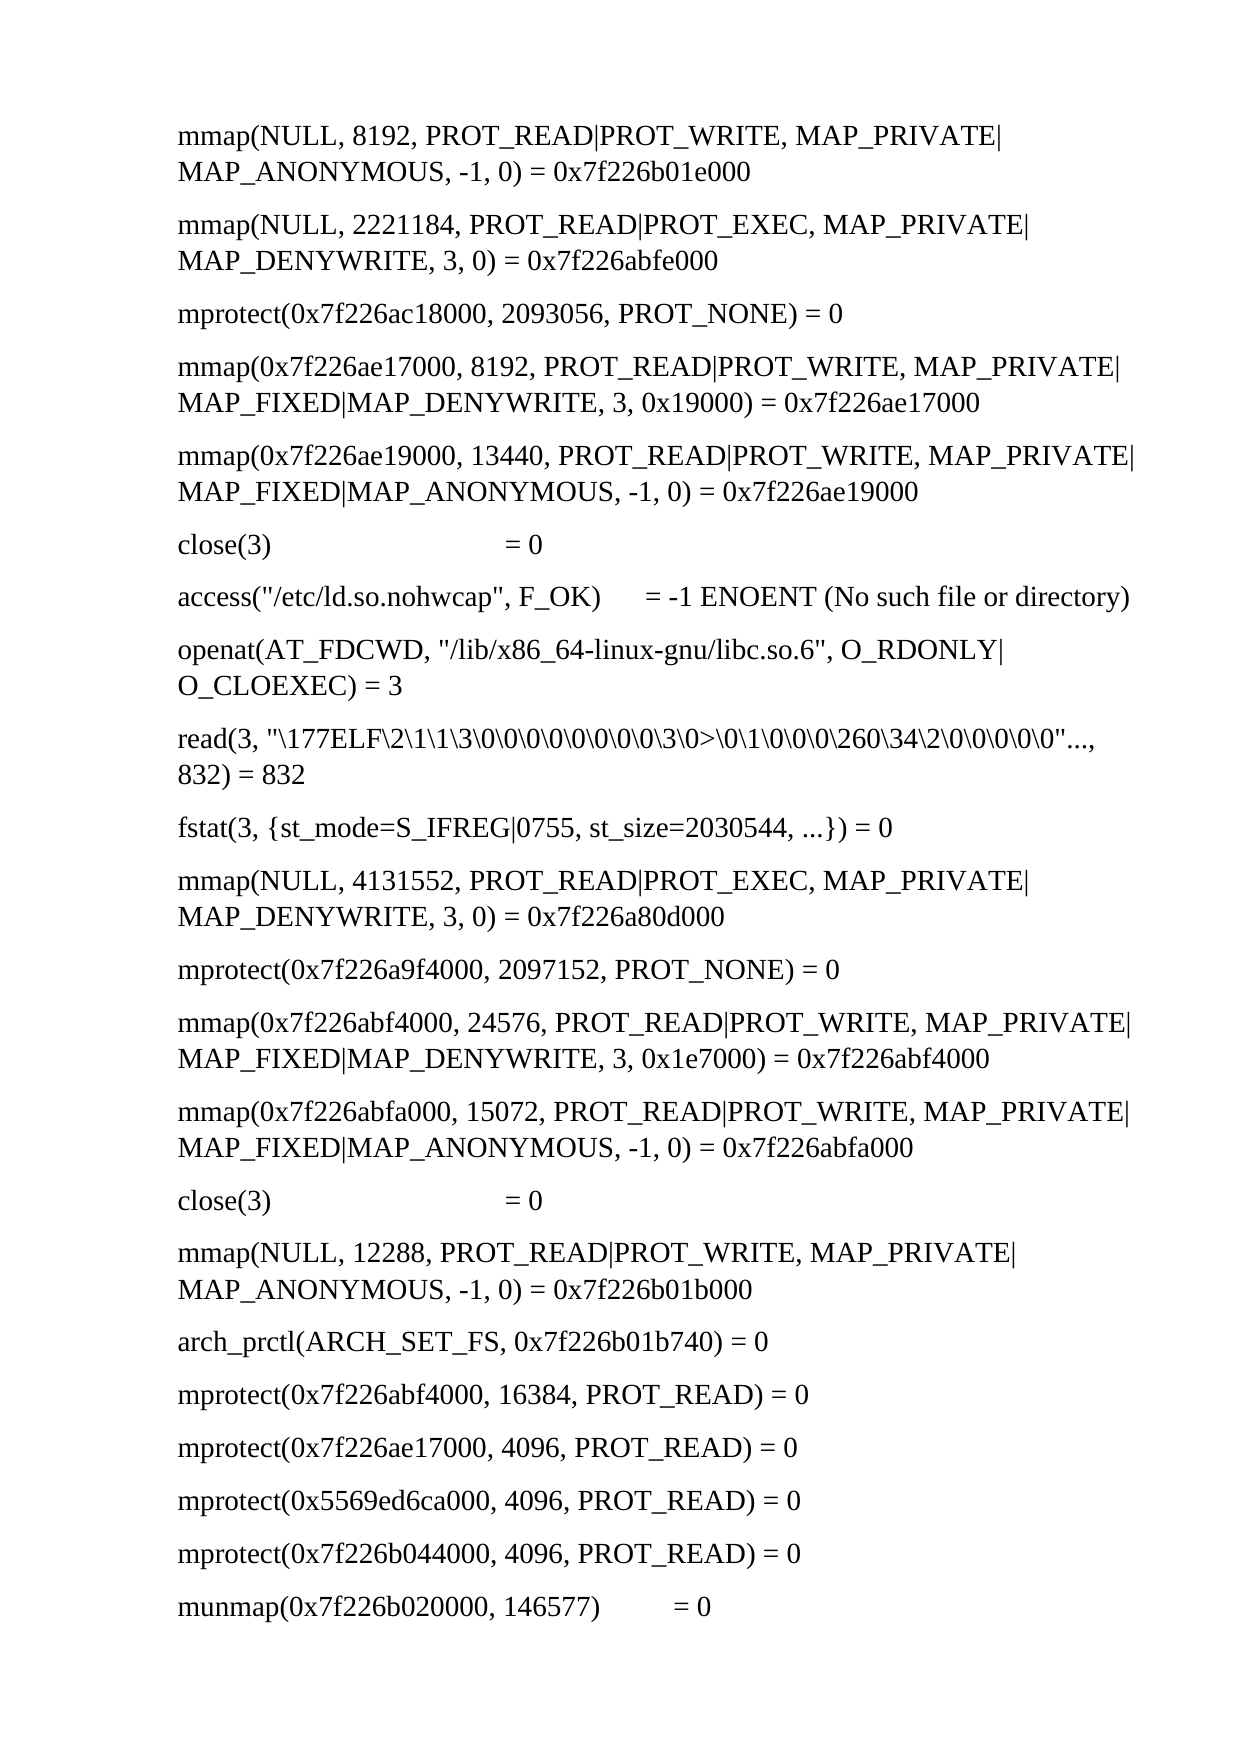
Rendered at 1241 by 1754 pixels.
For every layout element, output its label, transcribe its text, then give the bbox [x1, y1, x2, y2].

text mmap(NULL, 4131552, PROT_READ|PROT_EXEC, MAP_PRIVATE|MAP_DENYWRITE, 3, 0) = 0x7f226a80d000 [177, 863, 1152, 933]
text read(3, "\177ELF\2\1\1\3\0\0\0\0\0\0\0\0\3\0>\0\1\0\0\0\260\34\2\0\0\0\0\0"..., 832) = 832 [177, 721, 1152, 791]
text mprotect(0x7f226b044000, 4096, PROT_READ) = 0 [177, 1536, 1152, 1569]
text mmap(NULL, 8192, PROT_READ|PROT_WRITE, MAP_PRIVATE|MAP_ANONYMOUS, -1, 0) = 0x7f226b01e000 [177, 118, 1152, 188]
text close(3) = 0 [177, 1183, 1152, 1216]
text mprotect(0x7f226ae17000, 4096, PROT_READ) = 0 [177, 1430, 1152, 1464]
text mmap(NULL, 2221184, PROT_READ|PROT_EXEC, MAP_PRIVATE|MAP_DENYWRITE, 3, 0) = 0x7f226abfe000 [177, 207, 1152, 277]
text mprotect(0x7f226abf4000, 16384, PROT_READ) = 0 [177, 1377, 1152, 1411]
text mprotect(0x7f226ac18000, 2093056, PROT_NONE) = 0 [177, 296, 1152, 329]
text mmap(NULL, 12288, PROT_READ|PROT_WRITE, MAP_PRIVATE|MAP_ANONYMOUS, -1, 0) = 0x7f226b01b000 [177, 1236, 1152, 1305]
text munmap(0x7f226b020000, 146577) = 0 [177, 1589, 1152, 1622]
text mprotect(0x5569ed6ca000, 4096, PROT_READ) = 0 [177, 1483, 1152, 1517]
text mmap(0x7f226abfa000, 15072, PROT_READ|PROT_WRITE, MAP_PRIVATE|MAP_FIXED|MAP_ANONYMOUS, -1, 0) = 0x7f226abfa000 [177, 1094, 1152, 1163]
text fstat(3, {st_mode=S_IFREG|0755, st_size=2030544, ...}) = 0 [177, 810, 1152, 844]
text close(3) = 0 [177, 527, 1152, 560]
text access("/etc/ld.so.nohwcap", F_OK) = -1 ENOENT (No such file or directory) [177, 579, 1152, 613]
text openat(AT_FDCWD, "/lib/x86_64-linux-gnu/libc.so.6", O_RDONLY|O_CLOEXEC) = 3 [177, 632, 1152, 702]
text mmap(0x7f226ae19000, 13440, PROT_READ|PROT_WRITE, MAP_PRIVATE|MAP_FIXED|MAP_ANONYMOUS, -1, 0) = 0x7f226ae19000 [177, 438, 1152, 507]
text arch_prctl(ARCH_SET_FS, 0x7f226b01b740) = 0 [177, 1324, 1152, 1358]
text mmap(0x7f226ae17000, 8192, PROT_READ|PROT_WRITE, MAP_PRIVATE|MAP_FIXED|MAP_DENYWRITE, 3, 0x19000) = 0x7f226ae17000 [177, 349, 1152, 418]
text mprotect(0x7f226a9f4000, 2097152, PROT_NONE) = 0 [177, 952, 1152, 986]
text mmap(0x7f226abf4000, 24576, PROT_READ|PROT_WRITE, MAP_PRIVATE|MAP_FIXED|MAP_DENYWRITE, 3, 0x1e7000) = 0x7f226abf4000 [177, 1005, 1152, 1074]
